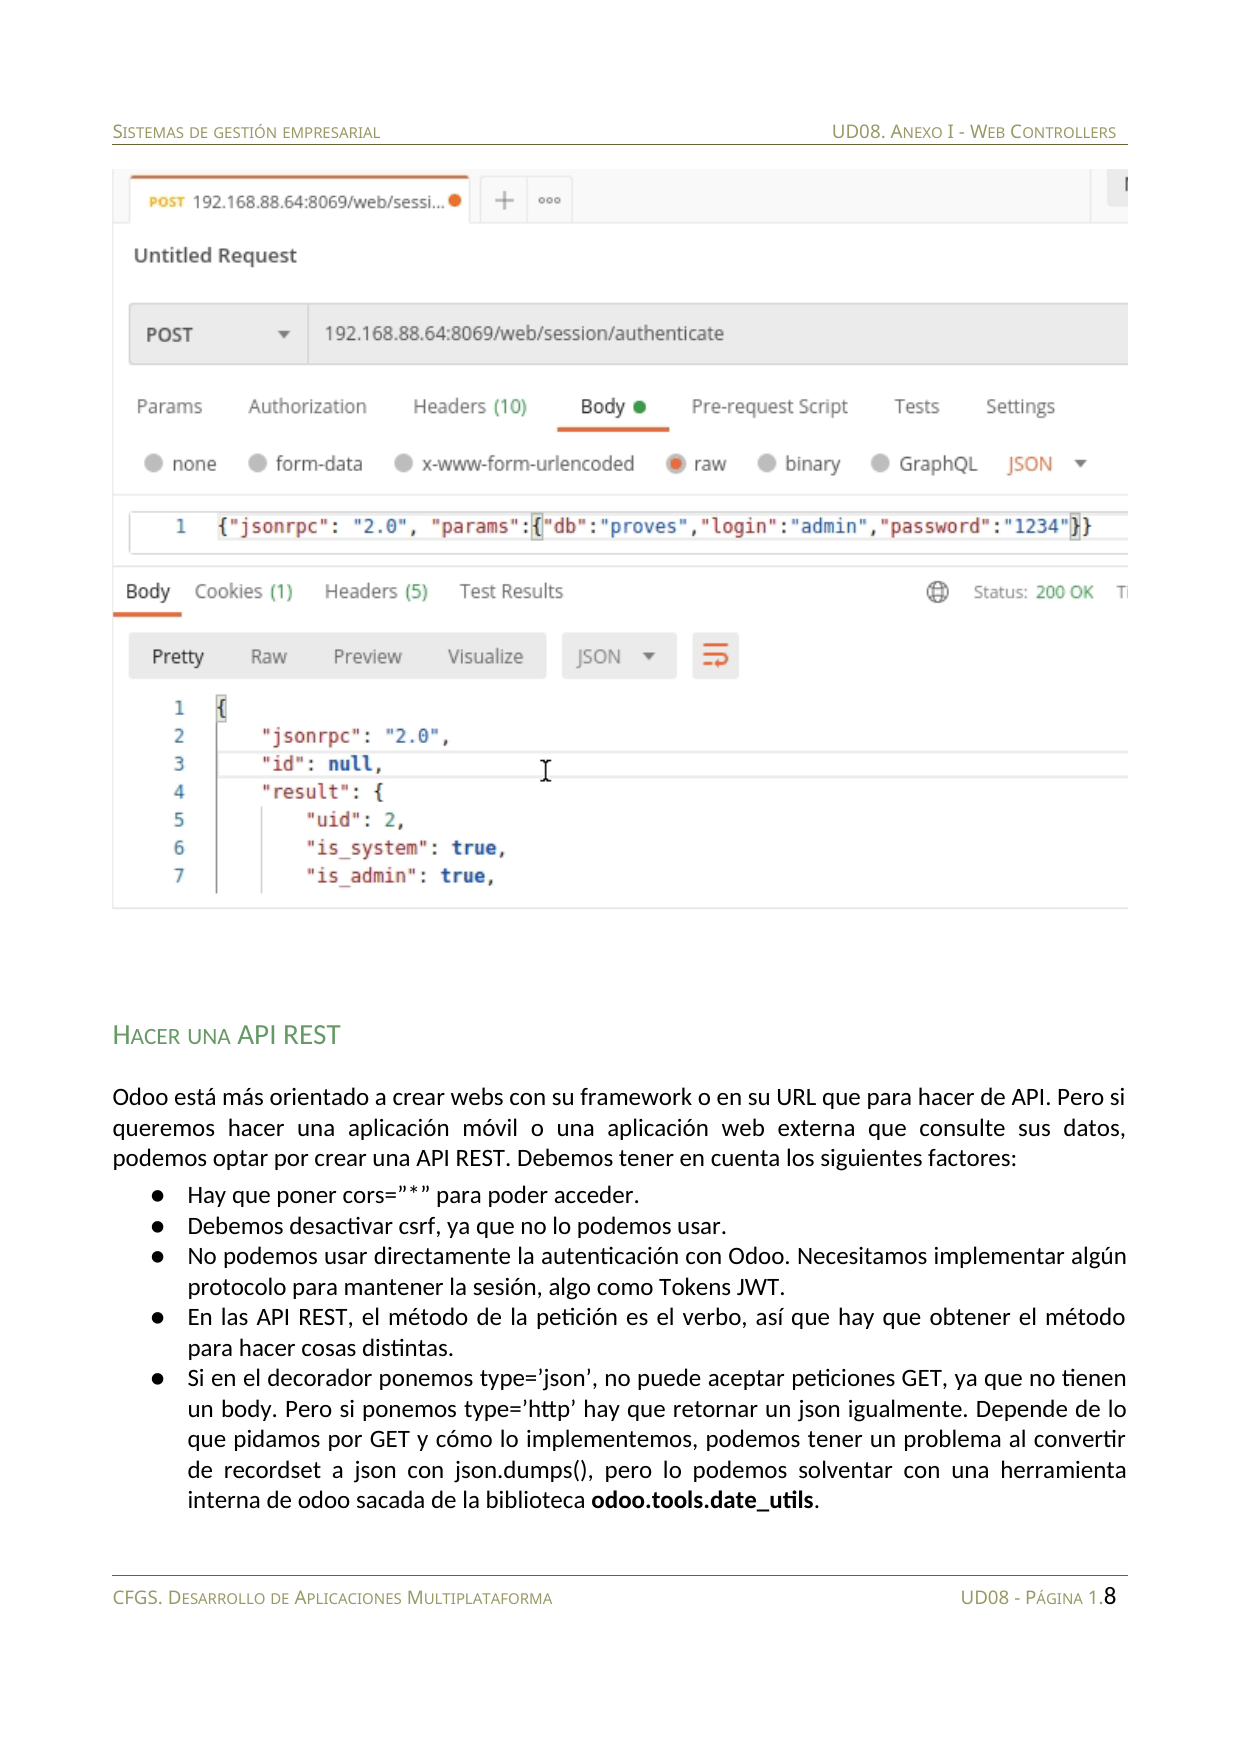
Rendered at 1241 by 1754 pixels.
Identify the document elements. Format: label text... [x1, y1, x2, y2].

list Debemos desactivar csrf, ya que no lo podemos usar. [150, 1210, 1128, 1241]
list En las API REST, el método de la petición es el verbo, así que hay que obtener el método para hacer cosas distintas. [150, 1302, 1128, 1363]
list Si en el decorador ponemos type=’json’, no puede aceptar peticiones GET, ya que no tienen un body. Pero si ponemos type=’http’ hay que retornar un json igualmente. Depende de lo que pidamos por GET y cómo lo implementemos, podemos tener un problema al convertir de recordset a json con json.dumps(), pero lo podemos solventar con una herramienta interna de odoo sacada de la biblioteca odoo.tools.date_utils. [150, 1363, 1128, 1515]
list Hay que poner cors=”*” para poder acceder. [150, 1179, 1128, 1210]
text Odoo está más orientado a crear webs con su framework o en su URL que para hacer de API. Pero si queremos hacer una aplicación móvil o una aplicación web externa que consulte sus datos, podemos optar por crear una API REST. Debemos tener en cuenta los siguientes factores: [112, 1081, 1128, 1173]
picture [112, 169, 1128, 917]
list No podemos usar directamente la autenticación con Odoo. Necesitamos implementar algún protocolo para mantener la sesión, algo como Tokens JWT. [150, 1241, 1128, 1302]
subtitle Hacer una API REST [112, 1016, 1128, 1051]
